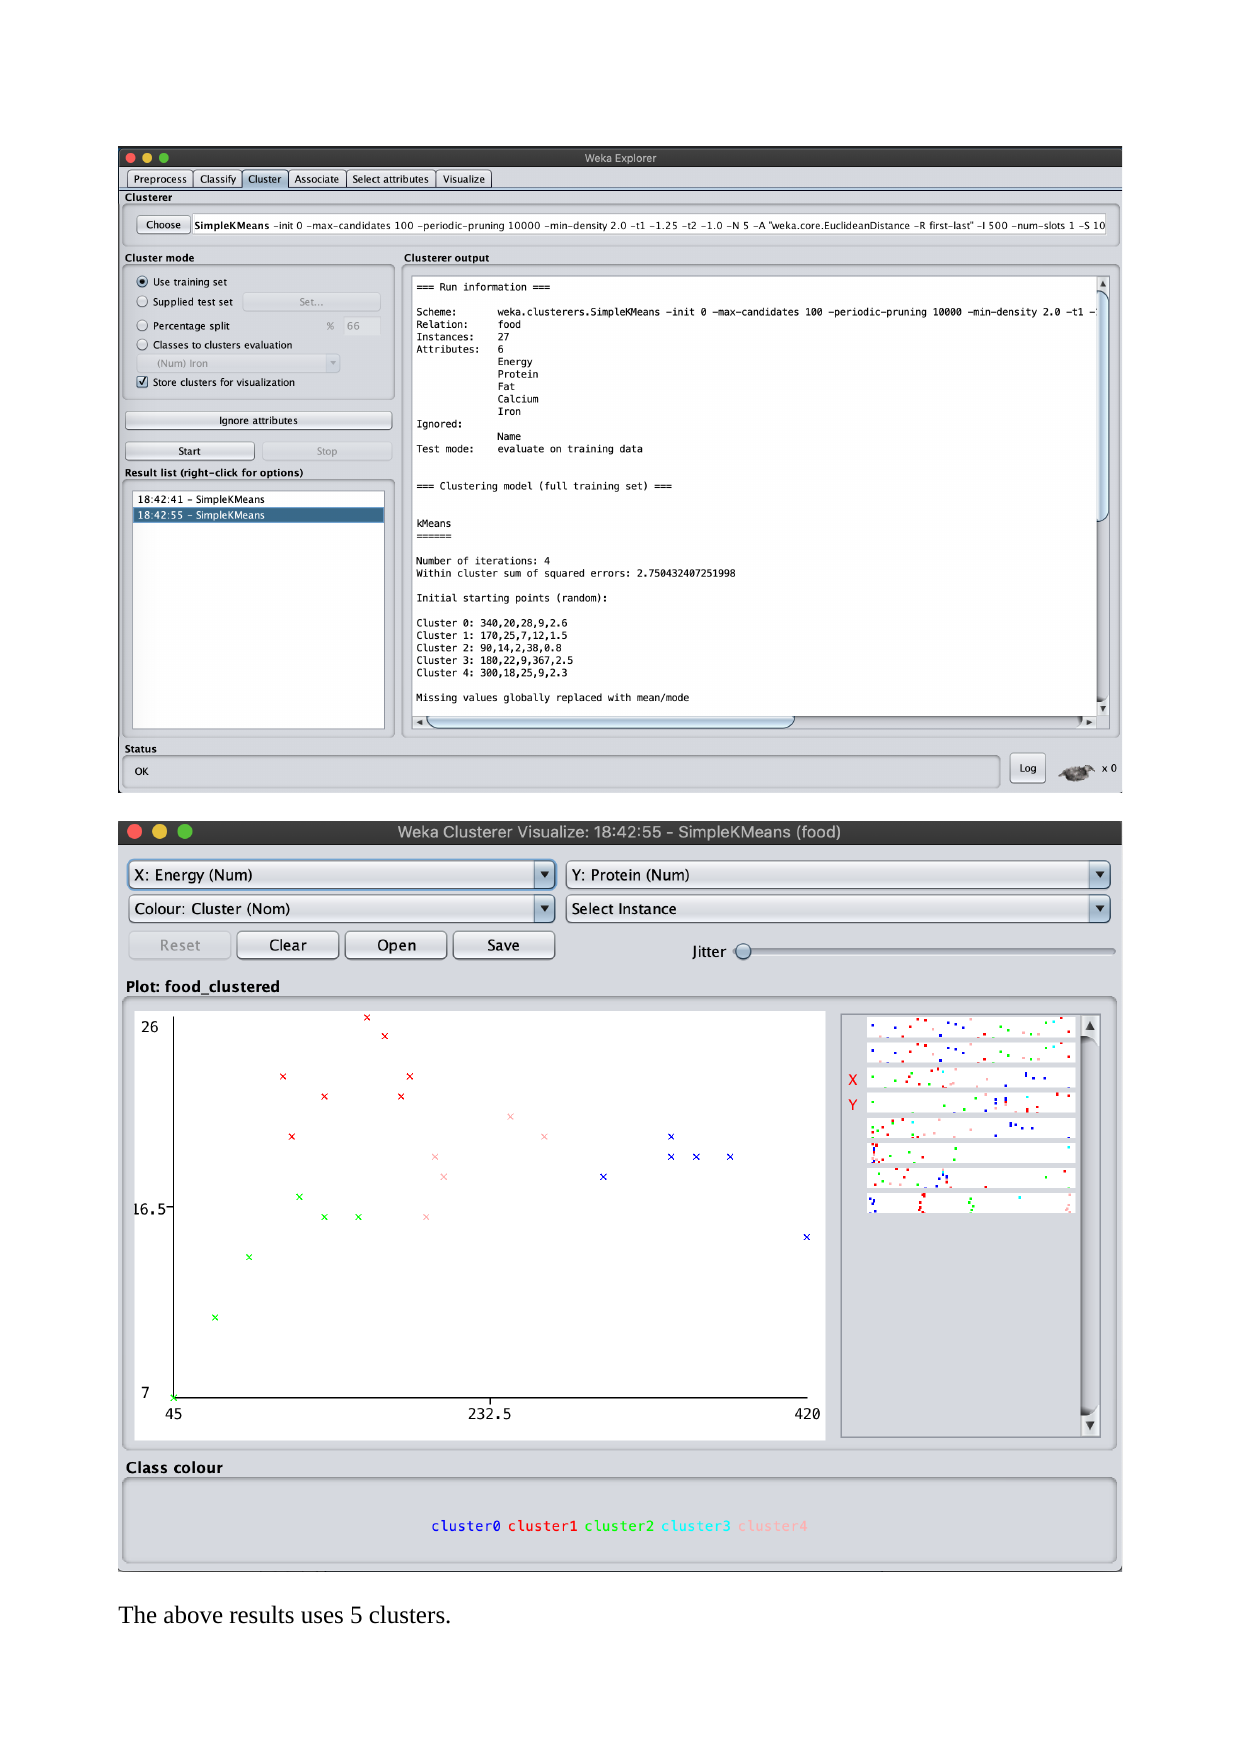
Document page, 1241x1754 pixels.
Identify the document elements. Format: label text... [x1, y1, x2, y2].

picture [118, 821, 1123, 1572]
picture [118, 146, 1123, 793]
text The above results uses 5 clusters. [118, 1600, 1122, 1629]
